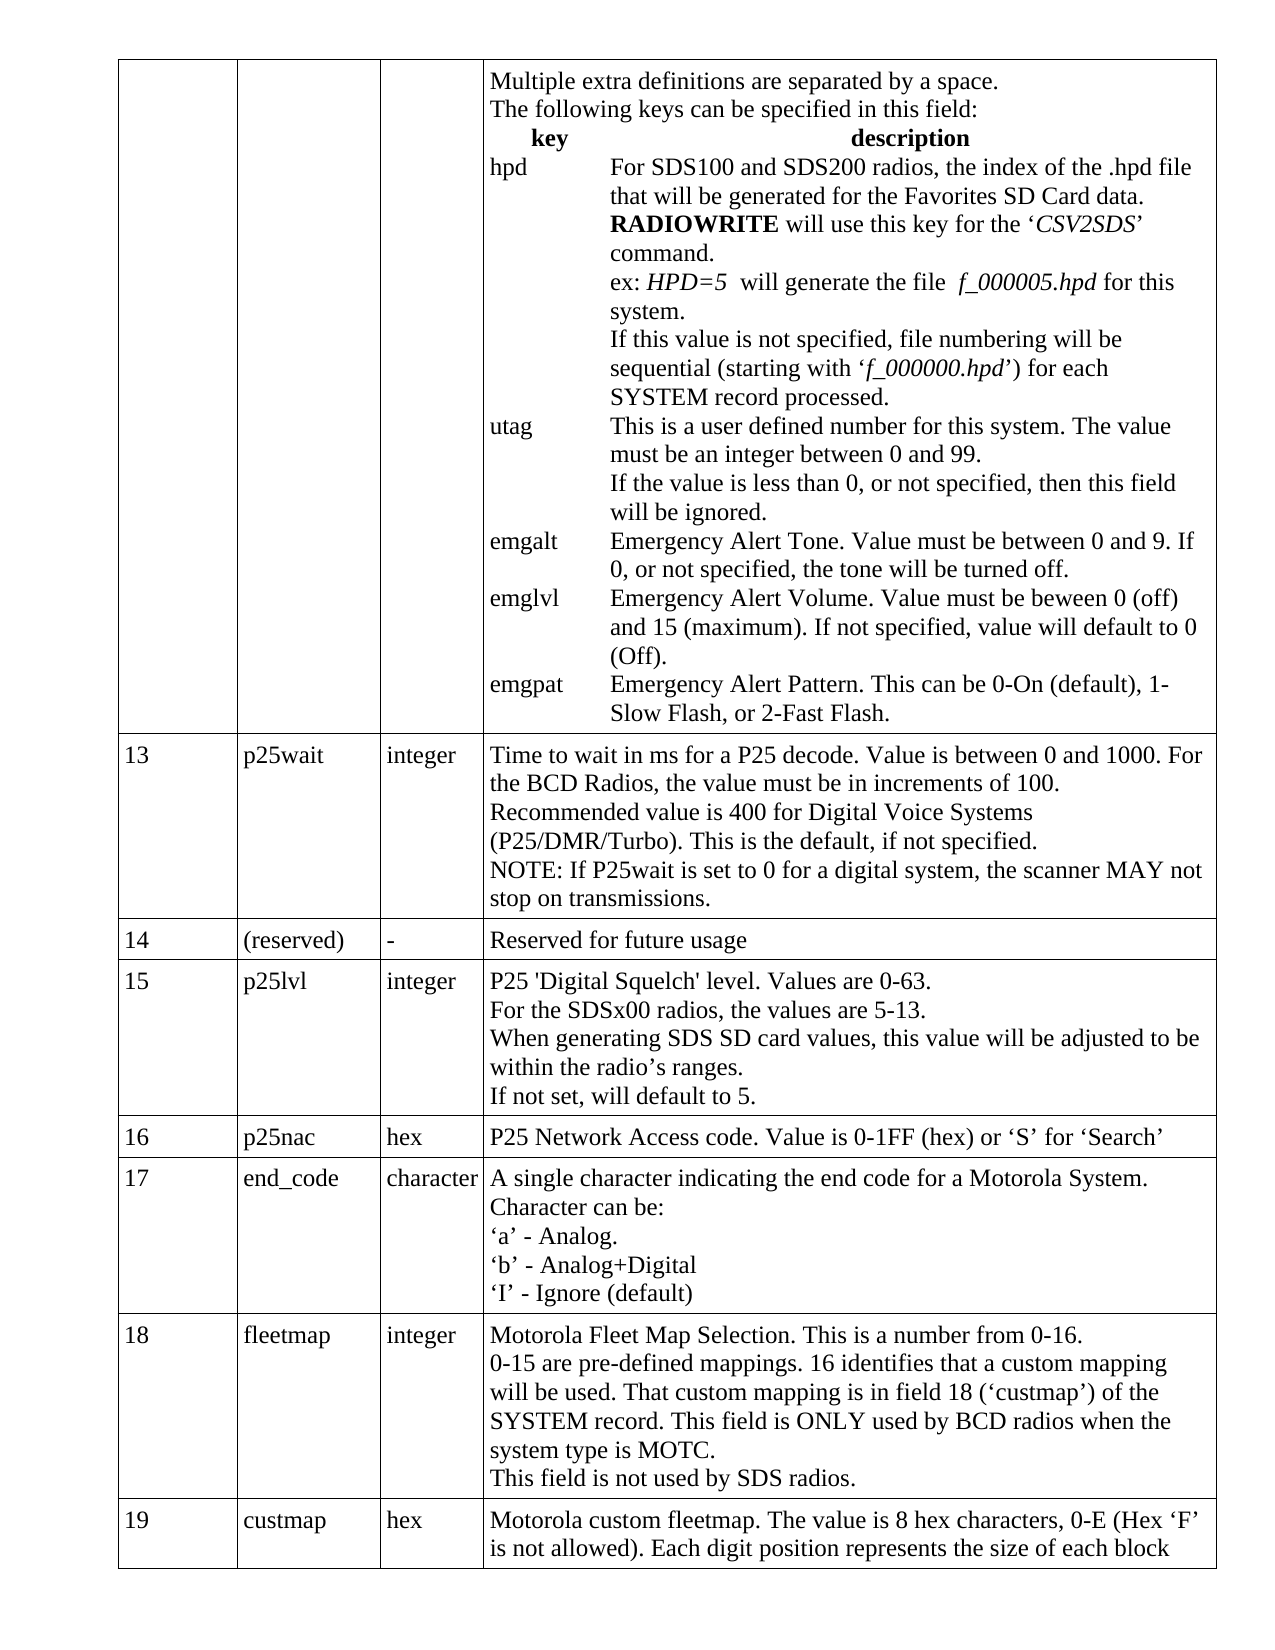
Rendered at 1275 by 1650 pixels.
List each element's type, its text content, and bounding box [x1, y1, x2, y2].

table_cell 17 [119, 1158, 237, 1313]
table_cell integer [381, 1314, 483, 1498]
table_cell Multiple extra definitions are separated by a space. The following keys can be specified in this field: [484, 60, 1216, 733]
table_cell integer [381, 734, 483, 918]
table_cell For SDS100 and SDS200 radios, the index of the .hpd file that will be generated for the Favorites SD Card data. RADIOWRITE will use this key for the ‘CSV2SDS’ command. ex: HPD=5 will generate the file f_000005.hpd for this system. If this value is not specified, file numbering will be sequential (starting with ‘f_000000.hpd’) for each SYSTEM record processed. [610, 152, 1211, 411]
table_cell Motorola custom fleetmap. The value is 8 hex characters, 0-E (Hex ‘F’ is not allowed). Each digit position represents the size of each block [484, 1499, 1216, 1568]
table_cell 14 [119, 919, 237, 959]
table_cell Emergency Alert Volume. Value must be beween 0 (off) and 15 (maximum). If not specified, value will default to 0 (Off). [610, 583, 1211, 669]
table_cell p25wait [238, 734, 380, 918]
table_cell end_code [238, 1158, 380, 1313]
table_cell 13 [119, 734, 237, 918]
table_cell fleetmap [238, 1314, 380, 1498]
table_header key [490, 123, 610, 152]
table_cell character [381, 1158, 483, 1313]
table_cell custmap [238, 1499, 380, 1568]
table_cell 18 [119, 1314, 237, 1498]
table_cell - [381, 919, 483, 959]
table_cell (reserved) [238, 919, 380, 959]
table_cell hex [381, 1116, 483, 1157]
table_cell P25 'Digital Squelch' level. Values are 0-63. For the SDSx00 radios, the values are 5-13. When generating SDS SD card values, this value will be adjusted to be within the radio’s ranges. If not set, will default to 5. [484, 960, 1216, 1115]
table_cell hex [381, 1499, 483, 1568]
table_cell hpd [490, 152, 610, 411]
table_cell A single character indicating the end code for a Motorola System. Character can be: ‘a’ - Analog. ‘b’ - Analog+Digital ‘I’ - Ignore (default) [484, 1158, 1216, 1313]
table_cell 16 [119, 1116, 237, 1157]
table_cell 19 [119, 1499, 237, 1568]
table_cell Time to wait in ms for a P25 decode. Value is between 0 and 1000. For the BCD Radios, the value must be in increments of 100. Recommended value is 400 for Digital Voice Systems (P25/DMR/Turbo). This is the default, if not specified. NOTE: If P25wait is set to 0 for a digital system, the scanner MAY not stop on transmissions. [484, 734, 1216, 918]
table_cell This is a user defined number for this system. The value must be an integer between 0 and 99. If the value is less than 0, or not specified, then this field will be ignored. [610, 411, 1211, 526]
table_cell emglvl [490, 583, 610, 669]
table_cell Emergency Alert Tone. Value must be between 0 and 9. If 0, or not specified, the tone will be turned off. [610, 526, 1211, 583]
table_cell P25 Network Access code. Value is 0-1FF (hex) or ‘S’ for ‘Search’ [484, 1116, 1216, 1157]
table_cell emgpat [490, 670, 610, 727]
table_cell [238, 60, 380, 733]
table_cell emgalt [490, 526, 610, 583]
table_cell 15 [119, 960, 237, 1115]
table_cell utag [490, 411, 610, 526]
table_cell integer [381, 960, 483, 1115]
table_header description [610, 123, 1211, 152]
table_cell Emergency Alert Pattern. This can be 0-On (default), 1-Slow Flash, or 2-Fast Flash. [610, 670, 1211, 727]
table_cell p25lvl [238, 960, 380, 1115]
table_cell Reserved for future usage [484, 919, 1216, 959]
table_cell [381, 60, 483, 733]
table_cell p25nac [238, 1116, 380, 1157]
table_cell Motorola Fleet Map Selection. This is a number from 0-16. 0-15 are pre-defined mappings. 16 identifies that a custom mapping will be used. That custom mapping is in field 18 (‘custmap’) of the SYSTEM record. This field is ONLY used by BCD radios when the system type is MOTC. This field is not used by SDS radios. [484, 1314, 1216, 1498]
table_cell [119, 60, 237, 733]
